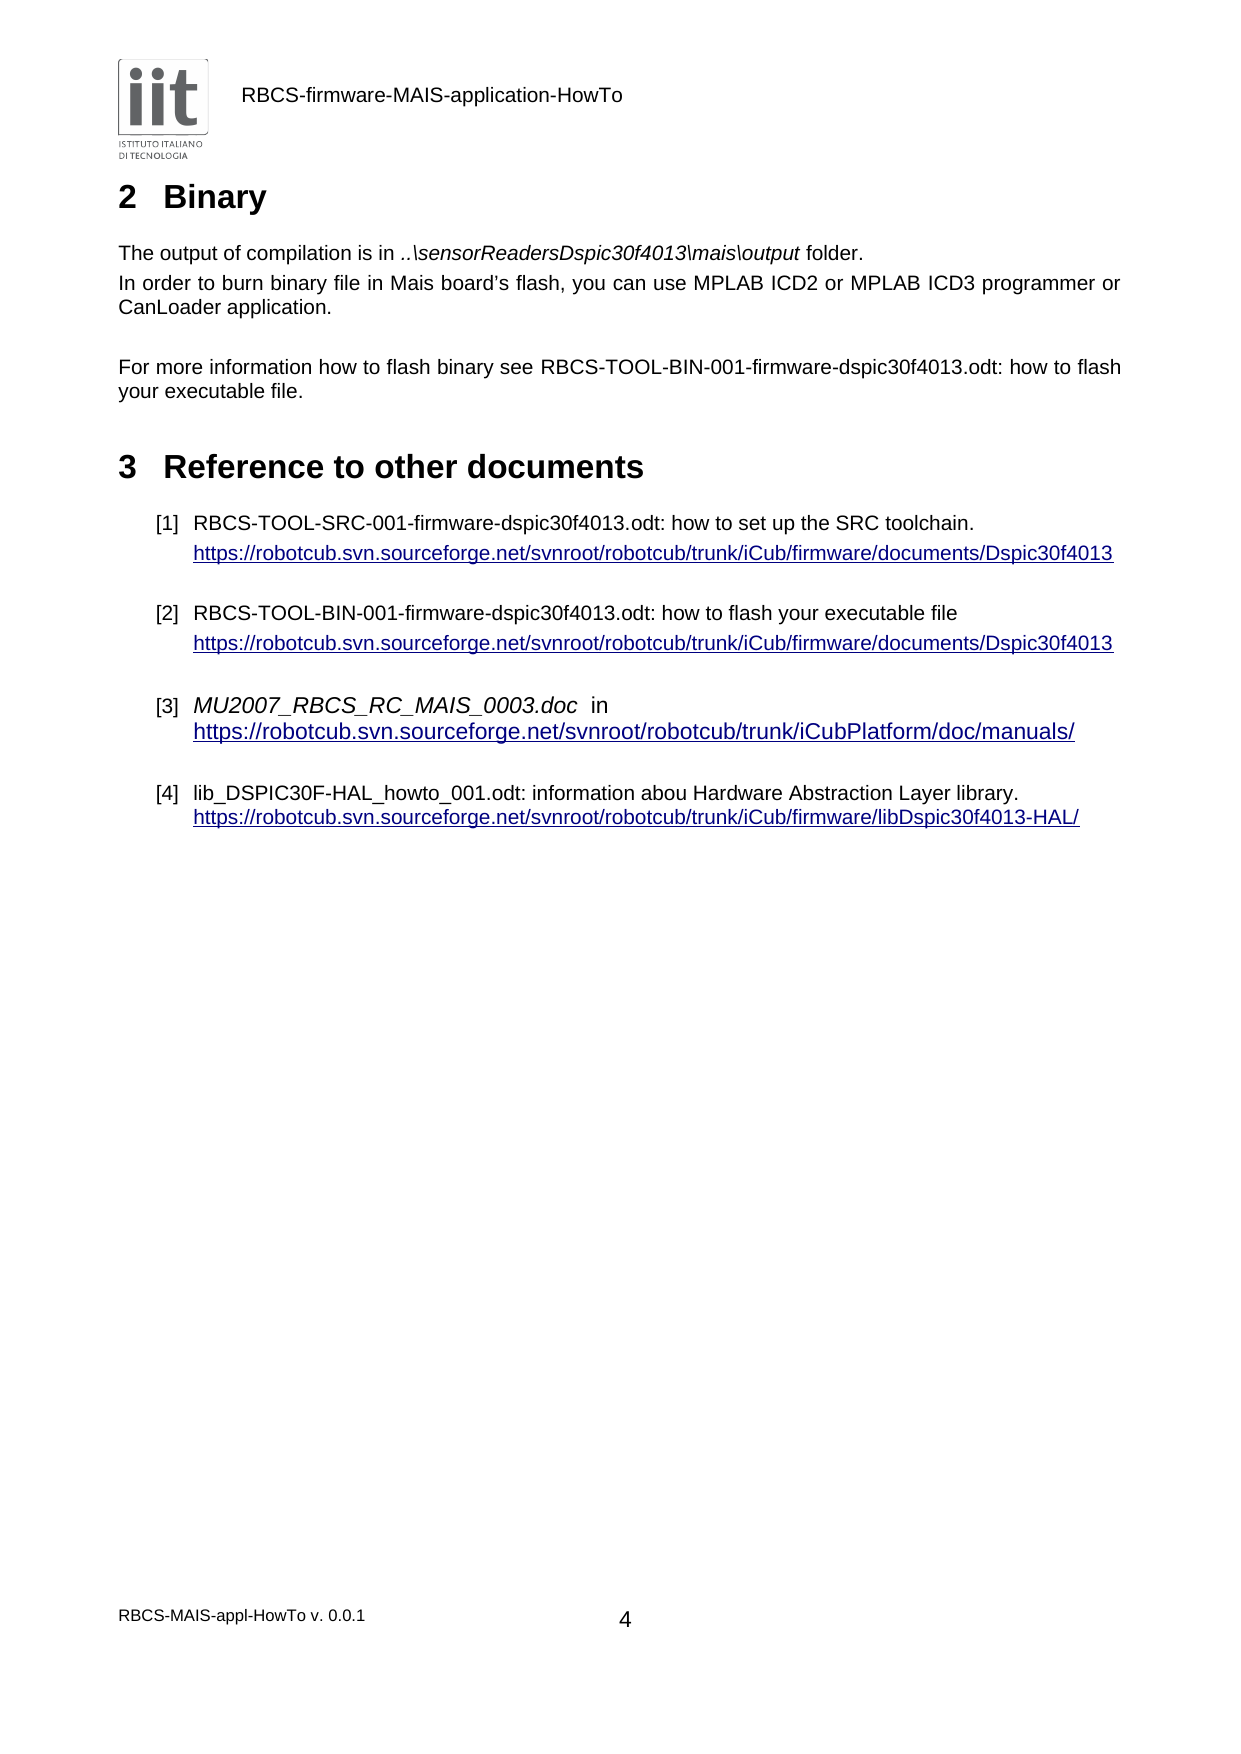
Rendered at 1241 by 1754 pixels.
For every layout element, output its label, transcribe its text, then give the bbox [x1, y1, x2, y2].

list RBCS-TOOL-BIN-001-firmware-dspic30f4013.odt: how to flash your executable file [156, 601, 1122, 625]
subtitle Reference to other documents [118, 447, 1122, 485]
list RBCS-TOOL-SRC-001-firmware-dspic30f4013.odt: how to set up the SRC toolchain. [156, 510, 1122, 534]
subtitle Binary [118, 177, 1122, 216]
text The output of compilation is in ..\sensorReadersDspic30f4013\mais\output folder. [118, 241, 1122, 264]
text https://robotcub.svn.sourceforge.net/svnroot/robotcub/trunk/iCub/firmware/documents/Dspic30f4013 [193, 541, 1122, 564]
list MU2007_RBCS_RC_MAIS_0003.doc in https://robotcub.svn.sourceforge.net/svnroot/robotcub/trunk/iCubPlatform/doc/manuals/ [156, 692, 1122, 744]
text For more information how to flash binary see [2]. [118, 355, 1122, 403]
text In order to burn binary file in Mais board’s flash, you can use MPLAB ICD2 or MPLAB ICD3 programmer or CanLoader application. [118, 271, 1122, 319]
list lib_DSPIC30F-HAL_howto_001.odt: information abou Hardware Abstraction Layer library. https://robotcub.svn.sourceforge.net/svnroot/robotcub/trunk/iCub/firmware/libDspic30f4013-HAL/ [156, 781, 1122, 829]
text https://robotcub.svn.sourceforge.net/svnroot/robotcub/trunk/iCub/firmware/documents/Dspic30f4013 [193, 631, 1122, 655]
